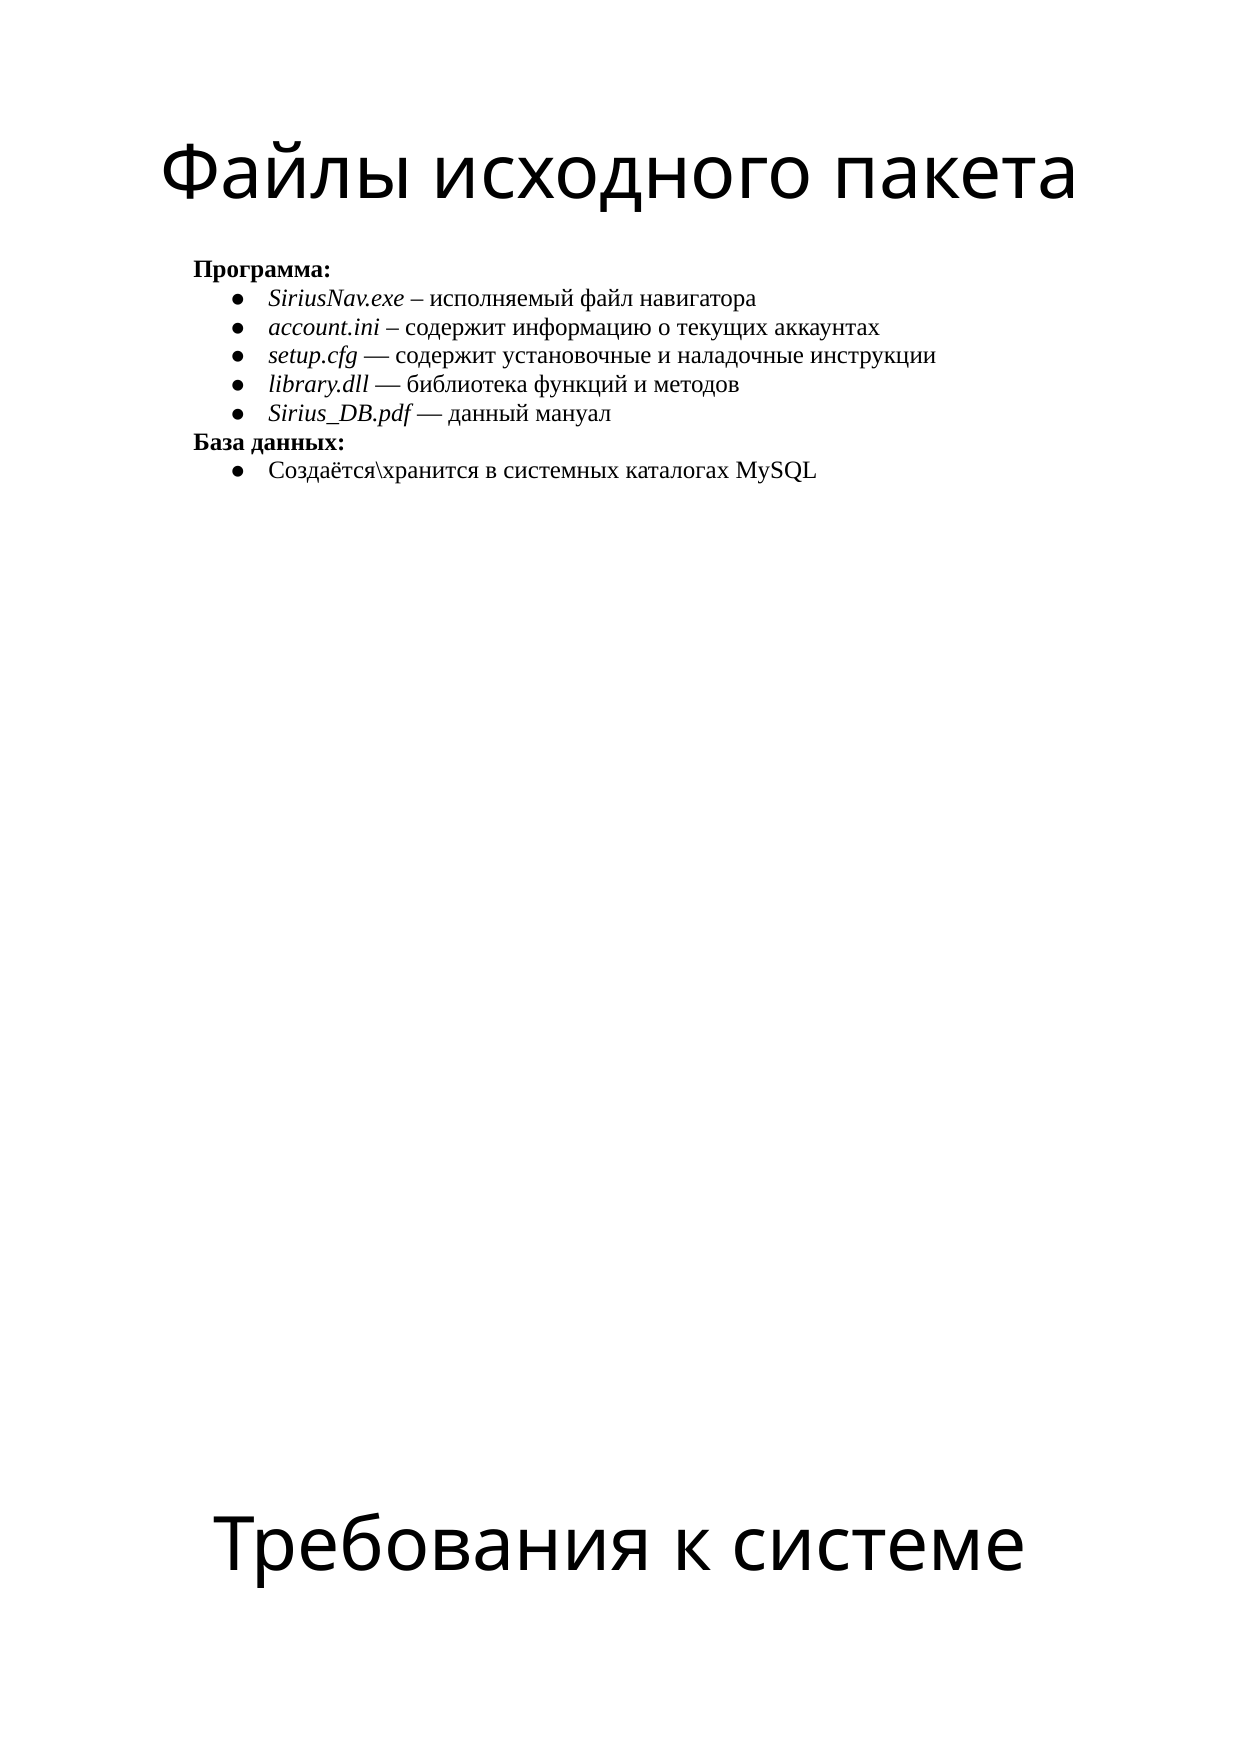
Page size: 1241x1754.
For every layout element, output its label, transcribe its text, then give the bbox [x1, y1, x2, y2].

list setup.cfg — содержит установочные и наладочные инструкции [231, 341, 1122, 369]
text Требования к системе [118, 1491, 1122, 1593]
text База данных: [193, 427, 1122, 456]
list Создаётся\хранится в системных каталогах MySQL [231, 456, 1122, 484]
list library.dll — библиотека функций и методов [231, 369, 1122, 398]
text Файлы исходного пакета [118, 118, 1122, 220]
list account.ini – содержит информацию о текущих аккаунтах [231, 312, 1122, 341]
text Программа: [193, 254, 1122, 283]
list SiriusNav.exe – исполняемый файл навигатора [231, 283, 1122, 312]
list Sirius_DB.pdf — данный мануал [231, 398, 1122, 427]
